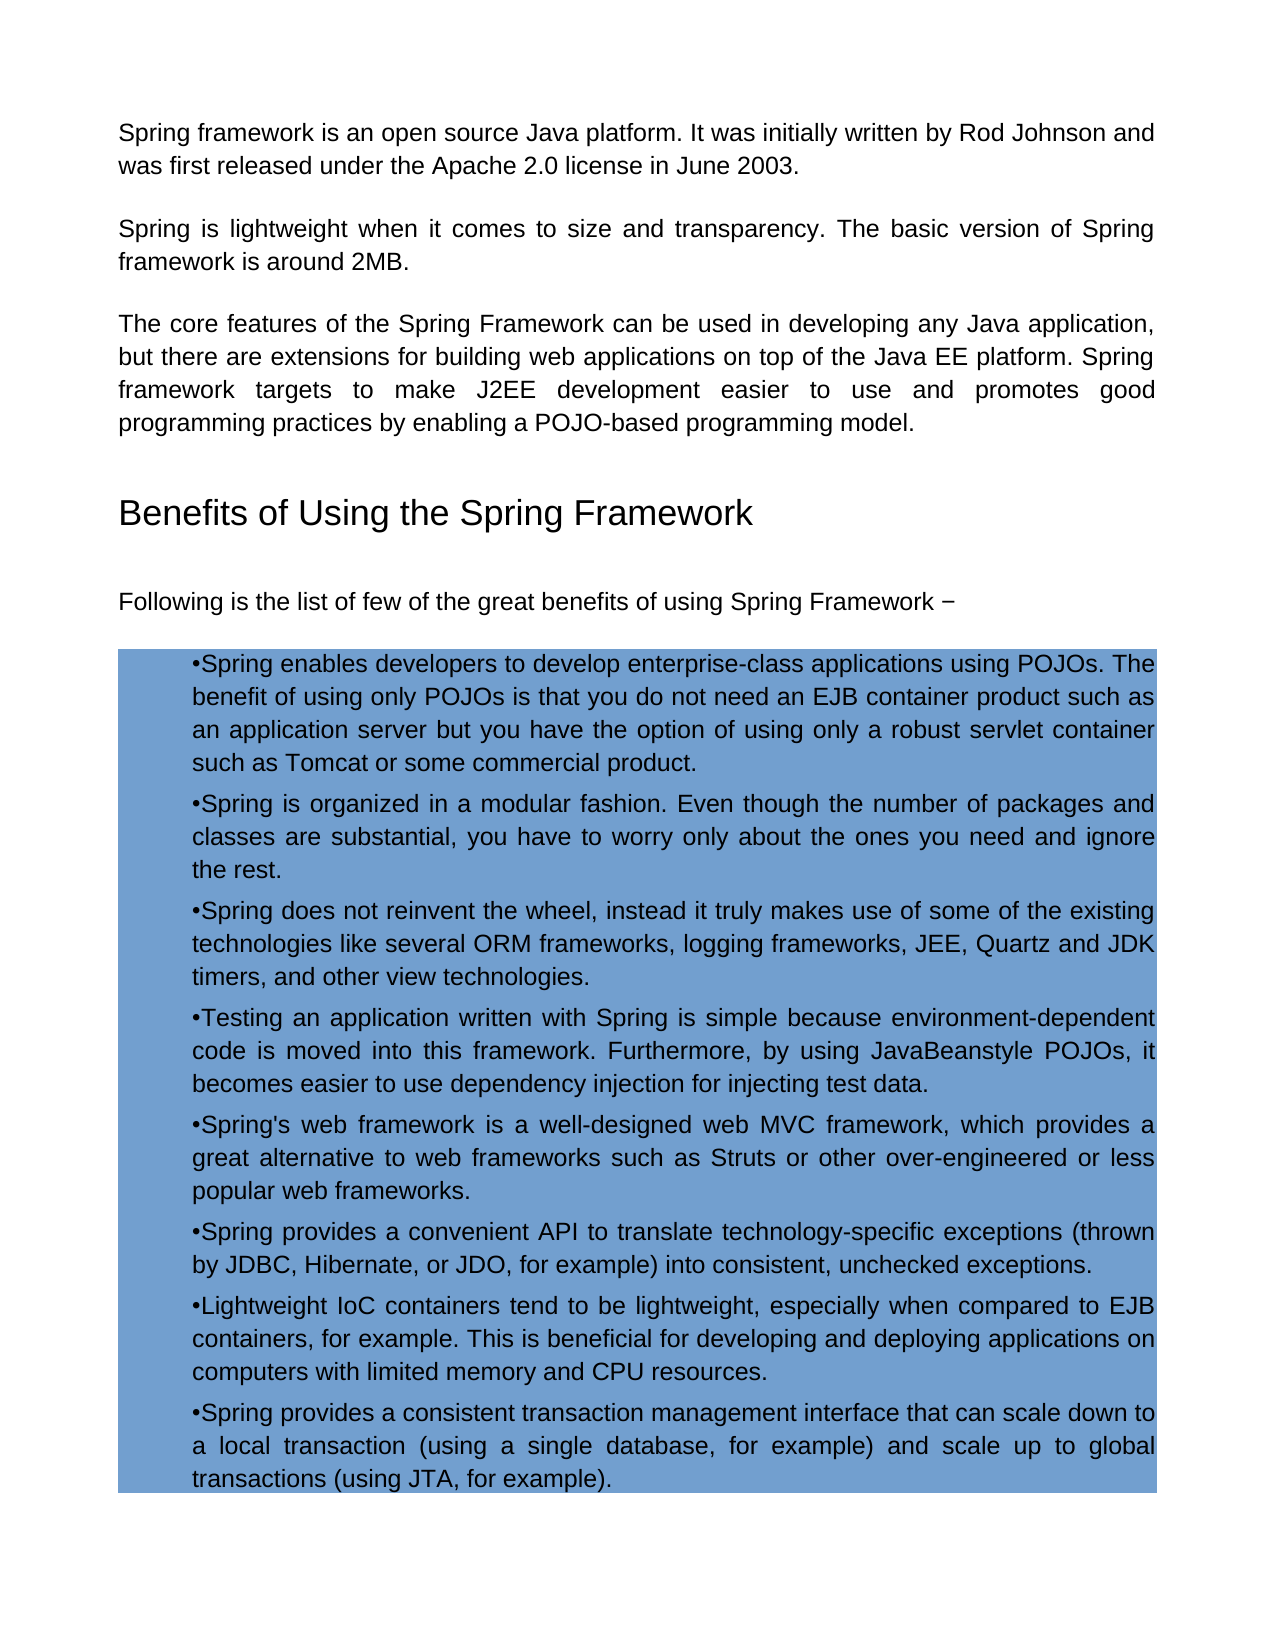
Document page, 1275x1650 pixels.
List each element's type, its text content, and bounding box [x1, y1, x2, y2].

list Lightweight IoC containers tend to be lightweight, especially when compared to EJB containers, for example. This is beneficial for developing and deploying applications on computers with limited memory and CPU resources. [118, 1291, 1157, 1386]
text The core features of the Spring Framework can be used in developing any Java application, but there are extensions for building web applications on top of the Java EE platform. Spring framework targets to make J2EE development easier to use and promotes good programming practices by enabling a POJO-based programming model. [118, 309, 1157, 437]
list Spring is organized in a modular fashion. Even though the number of packages and classes are substantial, you have to worry only about the ones you need and ignore the rest. [118, 789, 1157, 884]
list Spring's web framework is a well-designed web MVC framework, which provides a great alternative to web frameworks such as Struts or other over-engineered or less popular web frameworks. [118, 1110, 1157, 1205]
list Spring provides a consistent transaction management interface that can scale down to a local transaction (using a single database, for example) and scale up to global transactions (using JTA, for example). [118, 1398, 1157, 1493]
list Spring does not reinvent the wheel, instead it truly makes use of some of the existing technologies like several ORM frameworks, logging frameworks, JEE, Quartz and JDK timers, and other view technologies. [118, 896, 1157, 991]
text Spring is lightweight when it comes to size and transparency. The basic version of Spring framework is around 2MB. [118, 214, 1157, 275]
subtitle Benefits of Using the Spring Framework [118, 492, 1157, 533]
text Following is the list of few of the great benefits of using Spring Framework − [118, 587, 1157, 616]
list Testing an application written with Spring is simple because environment-dependent code is moved into this framework. Furthermore, by using JavaBeanstyle POJOs, it becomes easier to use dependency injection for injecting test data. [118, 1003, 1157, 1098]
text Spring framework is an open source Java platform. It was initially written by Rod Johnson and was first released under the Apache 2.0 license in June 2003. [118, 118, 1157, 180]
list Spring provides a convenient API to translate technology-specific exceptions (thrown by JDBC, Hibernate, or JDO, for example) into consistent, unchecked exceptions. [118, 1217, 1157, 1279]
list Spring enables developers to develop enterprise-class applications using POJOs. The benefit of using only POJOs is that you do not need an EJB container product such as an application server but you have the option of using only a robust servlet container such as Tomcat or some commercial product. [118, 649, 1157, 777]
